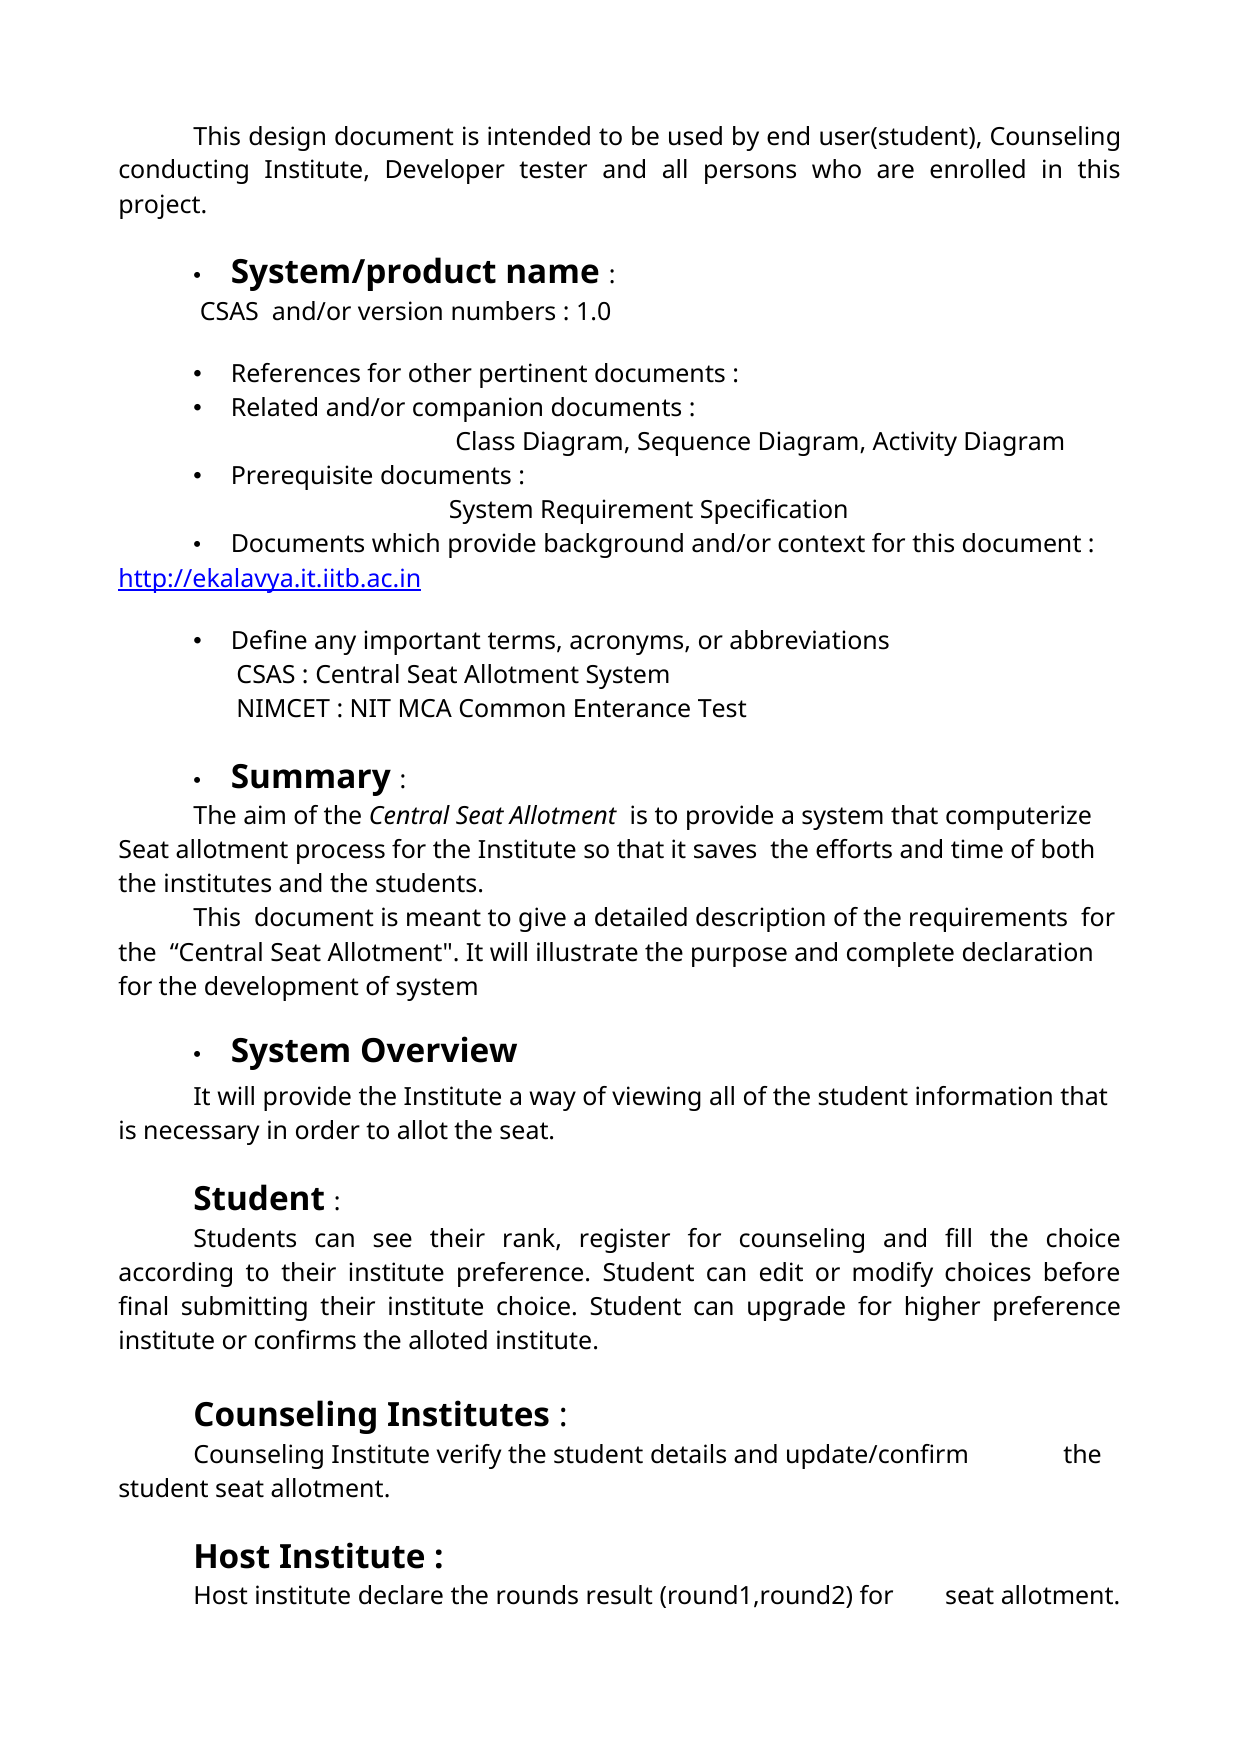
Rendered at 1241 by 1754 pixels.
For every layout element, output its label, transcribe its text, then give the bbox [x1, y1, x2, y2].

text Counseling Institute verify the student details and update/confirm the student seat allotment. [118, 1436, 1122, 1504]
list Prerequisite documents : [81, 458, 1122, 492]
list References for other pertinent documents : [81, 356, 1122, 390]
text It will provide the Institute a way of viewing all of the student information that is necessary in order to allot the seat. [118, 1079, 1122, 1147]
text This document is meant to give a detailed description of the requirements for the “Central Seat Allotment". It will illustrate the purpose and complete declaration for the development of system [118, 900, 1122, 1002]
text Counseling Institutes : [118, 1391, 1122, 1436]
text Students can see their rank, register for counseling and fill the choice according to their institute preference. Student can edit or modify choices before final submitting their institute choice. Student can upgrade for higher preference institute or confirms the alloted institute. [118, 1221, 1122, 1357]
text Host institute declare the rounds result (round1,round2) for seat allotment. [118, 1578, 1122, 1612]
text System Requirement Specification [118, 492, 1122, 526]
text Host Institute : [118, 1532, 1122, 1578]
list Define any important terms, acronyms, or abbreviations [81, 622, 1122, 656]
list System/product name : [81, 248, 1122, 294]
list Documents which provide background and/or context for this document : http://ekalavya.it.iitb.ac.in [81, 526, 1122, 594]
text Class Diagram, Sequence Diagram, Activity Diagram [118, 424, 1122, 458]
text CSAS : Central Seat Allotment System [118, 656, 1122, 690]
list Related and/or companion documents : [81, 390, 1122, 424]
text The aim of the Central Seat Allotment is to provide a system that computerize Seat allotment process for the Institute so that it saves the efforts and time of both the institutes and the students. [118, 798, 1122, 900]
text NIMCET : NIT MCA Common Enterance Test [118, 690, 1122, 724]
list Summary : [81, 752, 1122, 798]
text CSAS and/or version numbers : 1.0 [118, 294, 1122, 328]
list System Overview [81, 1027, 1122, 1073]
text This design document is intended to be used by end user(student), Counseling conducting Institute, Developer tester and all persons who are enrolled in this project. [118, 118, 1122, 220]
text Student : [118, 1175, 1122, 1221]
